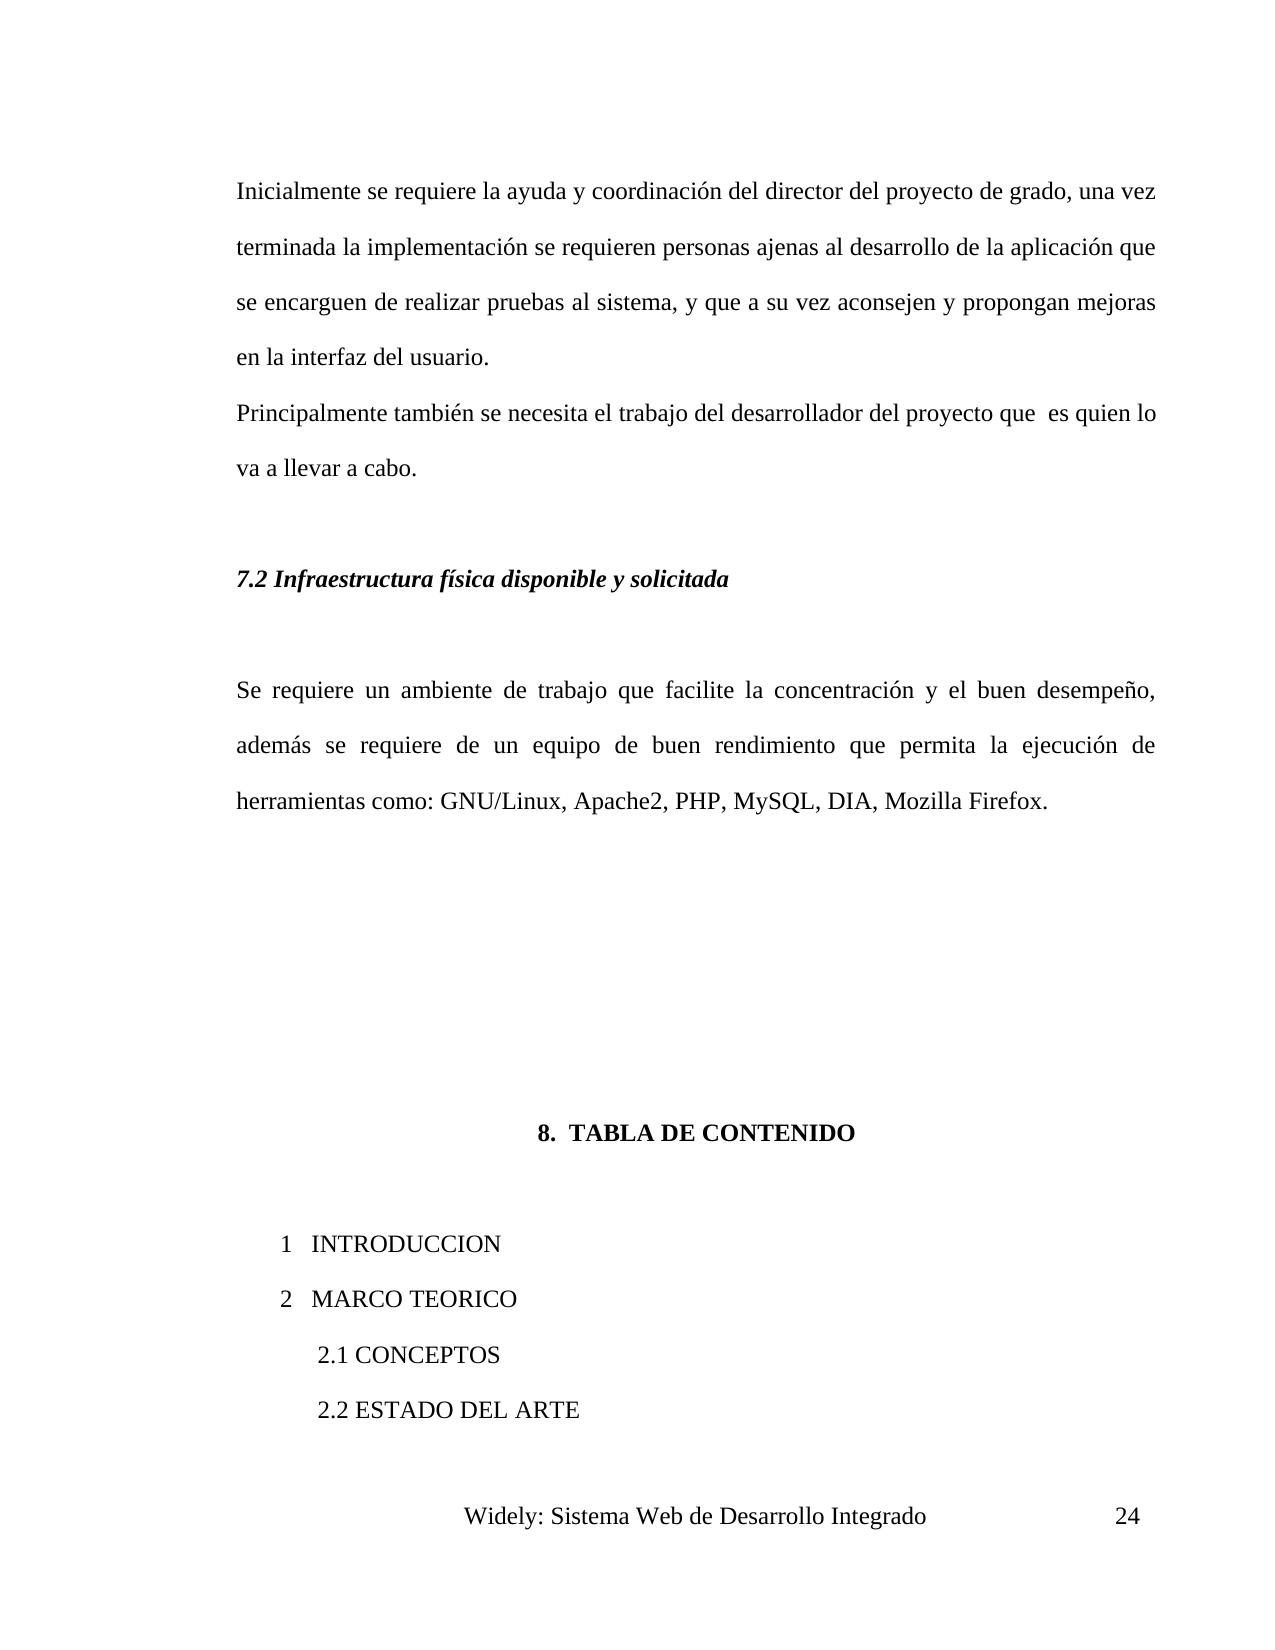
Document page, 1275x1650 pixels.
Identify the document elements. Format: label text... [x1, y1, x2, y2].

text Se requiere un ambiente de trabajo que facilite la concentración y el buen desempeño, además se requiere de un equipo de buen rendimiento que permita la ejecución de herramientas como: GNU/Linux, Apache2, PHP, MySQL, DIA, Mozilla Firefox. [236, 676, 1157, 814]
text Inicialmente se requiere la ayuda y coordinación del director del proyecto de grado, una vez terminada la implementación se requieren personas ajenas al desarrollo de la aplicación que se encarguen de realizar pruebas al sistema, y que a su vez aconsejen y propongan mejoras en la interfaz del usuario. [236, 177, 1157, 371]
list INTRODUCCION [274, 1230, 1157, 1258]
subtitle 8. TABLA DE CONTENIDO [236, 1119, 1157, 1147]
subtitle 7.2 Infraestructura física disponible y solicitada [236, 565, 1157, 593]
list ESTADO DEL ARTE [311, 1396, 1157, 1424]
list MARCO TEORICO [274, 1286, 1157, 1313]
list CONCEPTOS [311, 1341, 1157, 1369]
text Principalmente también se necesita el trabajo del desarrollador del proyecto que es quien lo va a llevar a cabo. [236, 399, 1157, 482]
